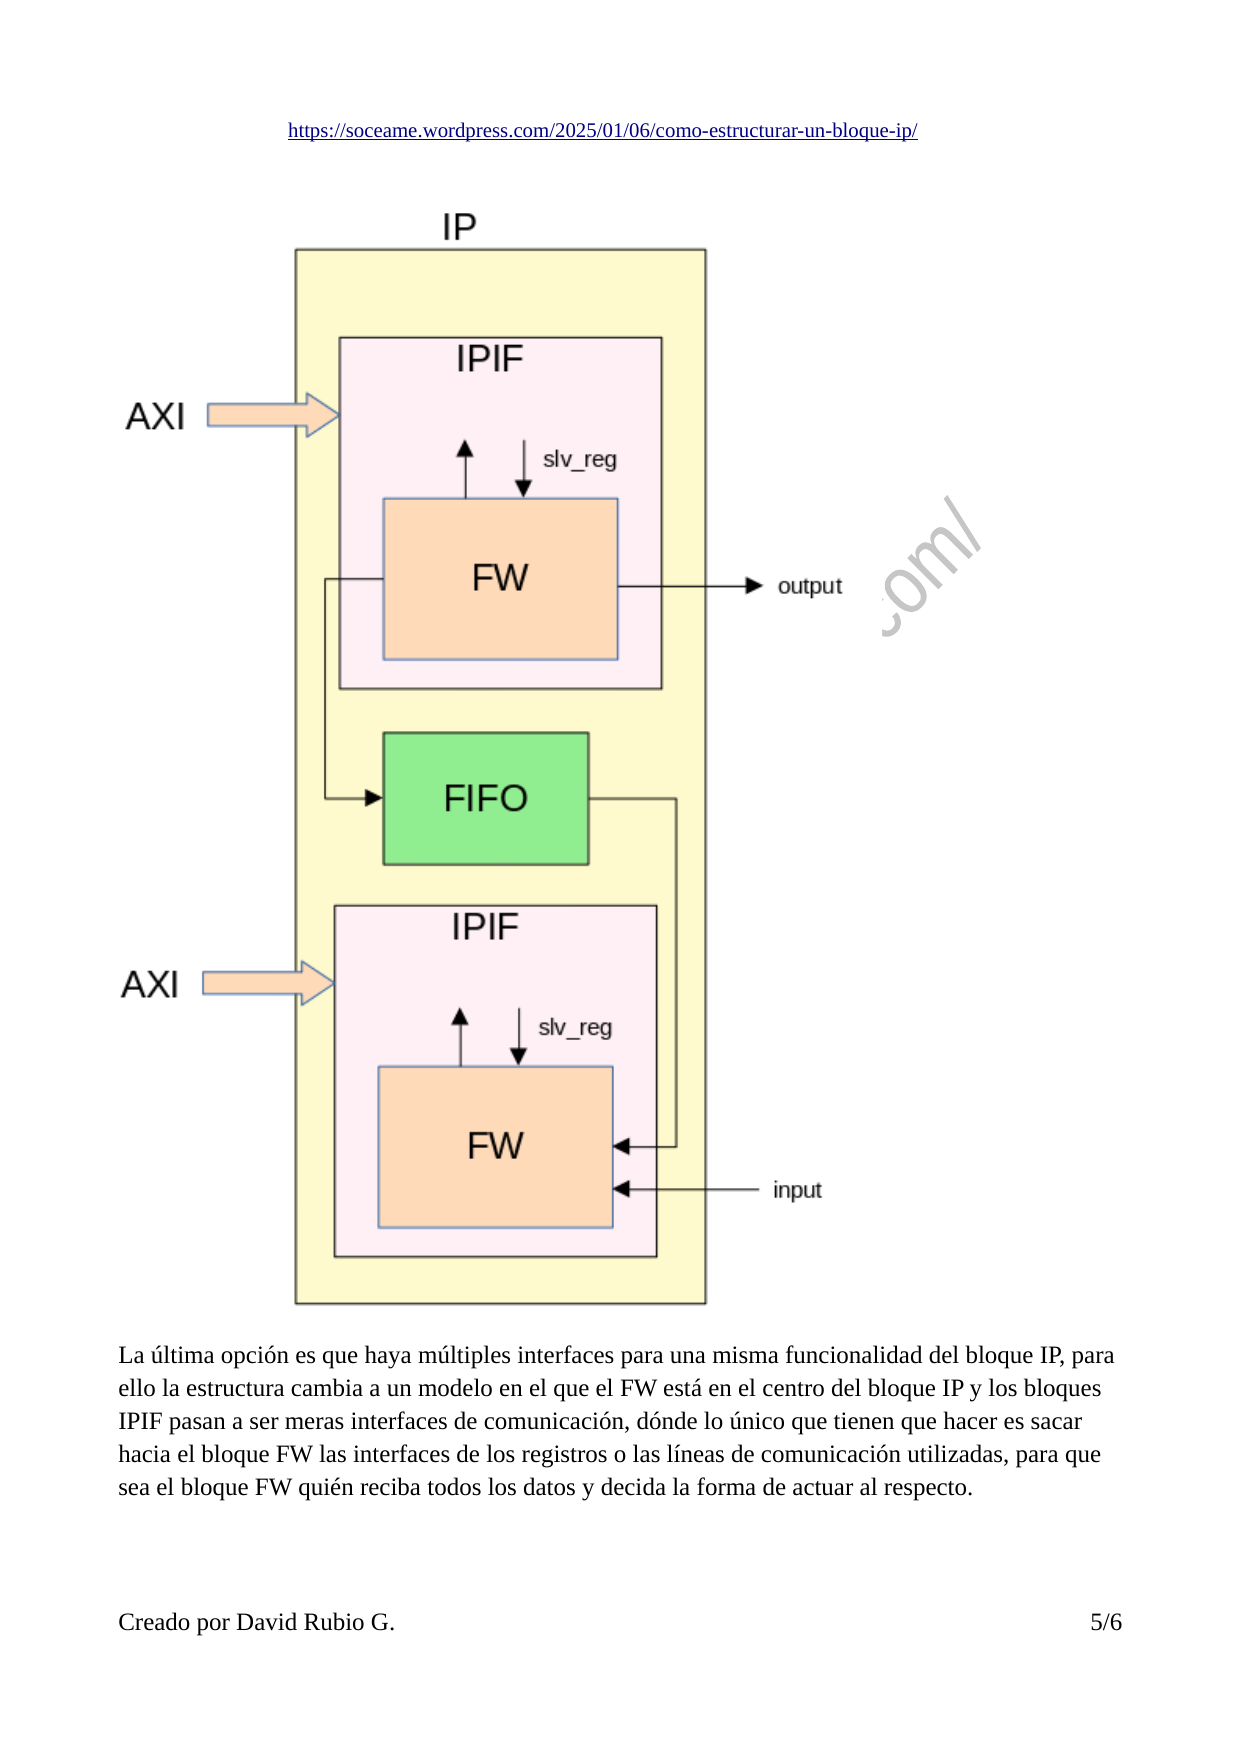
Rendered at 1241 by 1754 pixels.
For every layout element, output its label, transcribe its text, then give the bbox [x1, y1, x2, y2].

text La última opción es que haya múltiples interfaces para una misma funcionalidad del bloque IP, para ello la estructura cambia a un modelo en el que el FW está en el centro del bloque IP y los bloques IPIF pasan a ser meras interfaces de comunicación, dónde lo único que tienen que hacer es sacar hacia el bloque FW las interfaces de los registros o las líneas de comunicación utilizadas, para que sea el bloque FW quién reciba todos los datos y decida la forma de actuar al respecto. [118, 1340, 1122, 1501]
picture [118, 177, 883, 1317]
